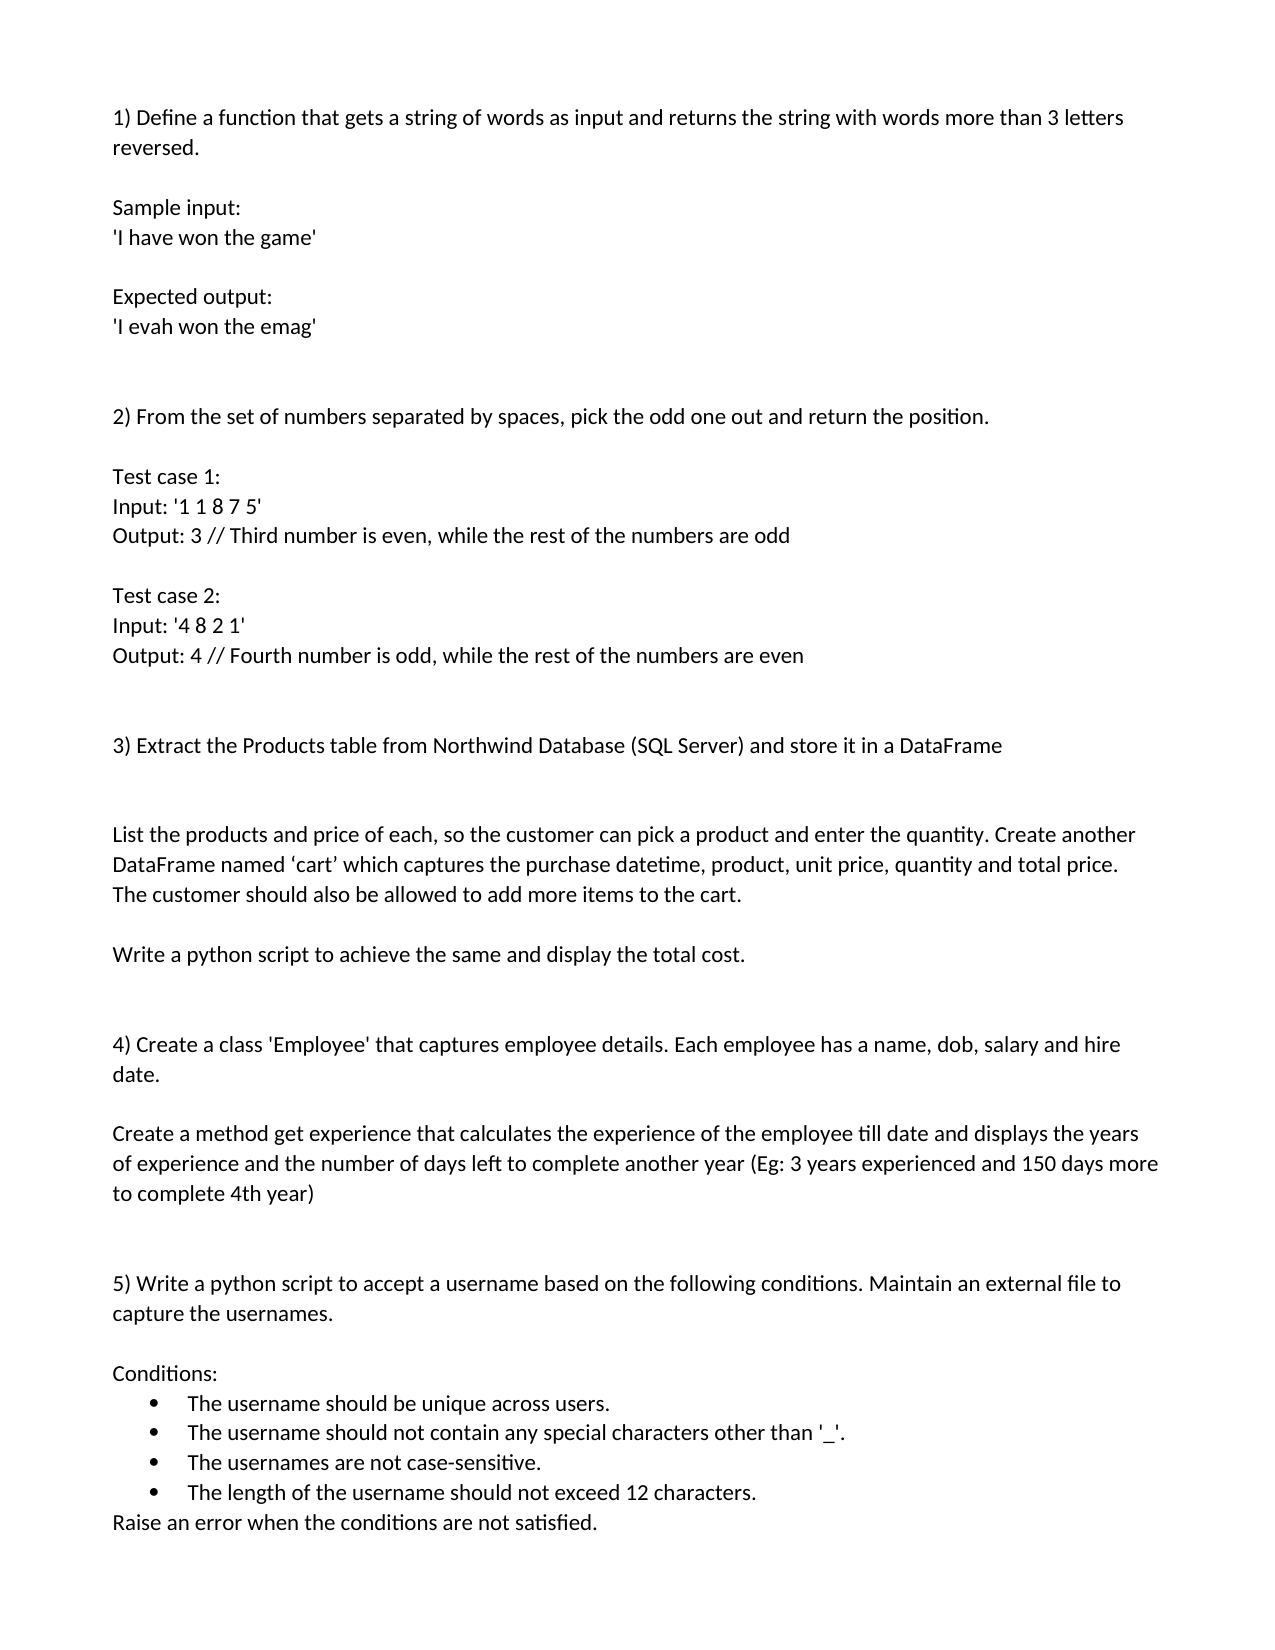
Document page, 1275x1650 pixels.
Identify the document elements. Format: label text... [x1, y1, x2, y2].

text Input: '4 8 2 1' [112, 611, 1162, 639]
text Sample input: [112, 193, 1162, 221]
text Conditions: [112, 1359, 1162, 1387]
text 2) From the set of numbers separated by spaces, pick the odd one out and return the position. [112, 402, 1162, 430]
text 'I evah won the emag' [112, 312, 1162, 340]
text Input: '1 1 8 7 5' [112, 492, 1162, 520]
text Write a python script to achieve the same and display the total cost. [112, 940, 1162, 968]
text Create a method get experience that calculates the experience of the employee till date and displays the years of experience and the number of days left to complete another year (Eg: 3 years experienced and 150 days more to complete 4th year) [112, 1119, 1162, 1207]
text Raise an error when the conditions are not satisfied. [112, 1508, 1162, 1536]
list The username should be unique across users. [150, 1389, 1162, 1417]
text Test case 1: [112, 462, 1162, 490]
list The username should not contain any special characters other than '_'. [150, 1418, 1162, 1447]
text Expected output: [112, 282, 1162, 311]
list The length of the username should not exceed 12 characters. [150, 1478, 1162, 1506]
text List the products and price of each, so the customer can pick a product and enter the quantity. Create another DataFrame named ‘cart’ which captures the purchase datetime, product, unit price, quantity and total price. The customer should also be allowed to add more items to the cart. [112, 821, 1162, 908]
text 3) Extract the Products table from Northwind Database (SQL Server) and store it in a DataFrame [112, 731, 1162, 759]
text 4) Create a class 'Employee' that captures employee details. Each employee has a name, dob, salary and hire date. [112, 1030, 1162, 1088]
list The usernames are not case-sensitive. [150, 1448, 1162, 1476]
text 1) Define a function that gets a string of words as input and returns the string with words more than 3 letters reversed. [112, 103, 1162, 161]
text 5) Write a python script to accept a username based on the following conditions. Maintain an external file to capture the usernames. [112, 1269, 1162, 1327]
text Test case 2: [112, 581, 1162, 609]
text Output: 3 // Third number is even, while the rest of the numbers are odd [112, 522, 1162, 550]
text Output: 4 // Fourth number is odd, while the rest of the numbers are even [112, 641, 1162, 669]
text 'I have won the game' [112, 223, 1162, 251]
